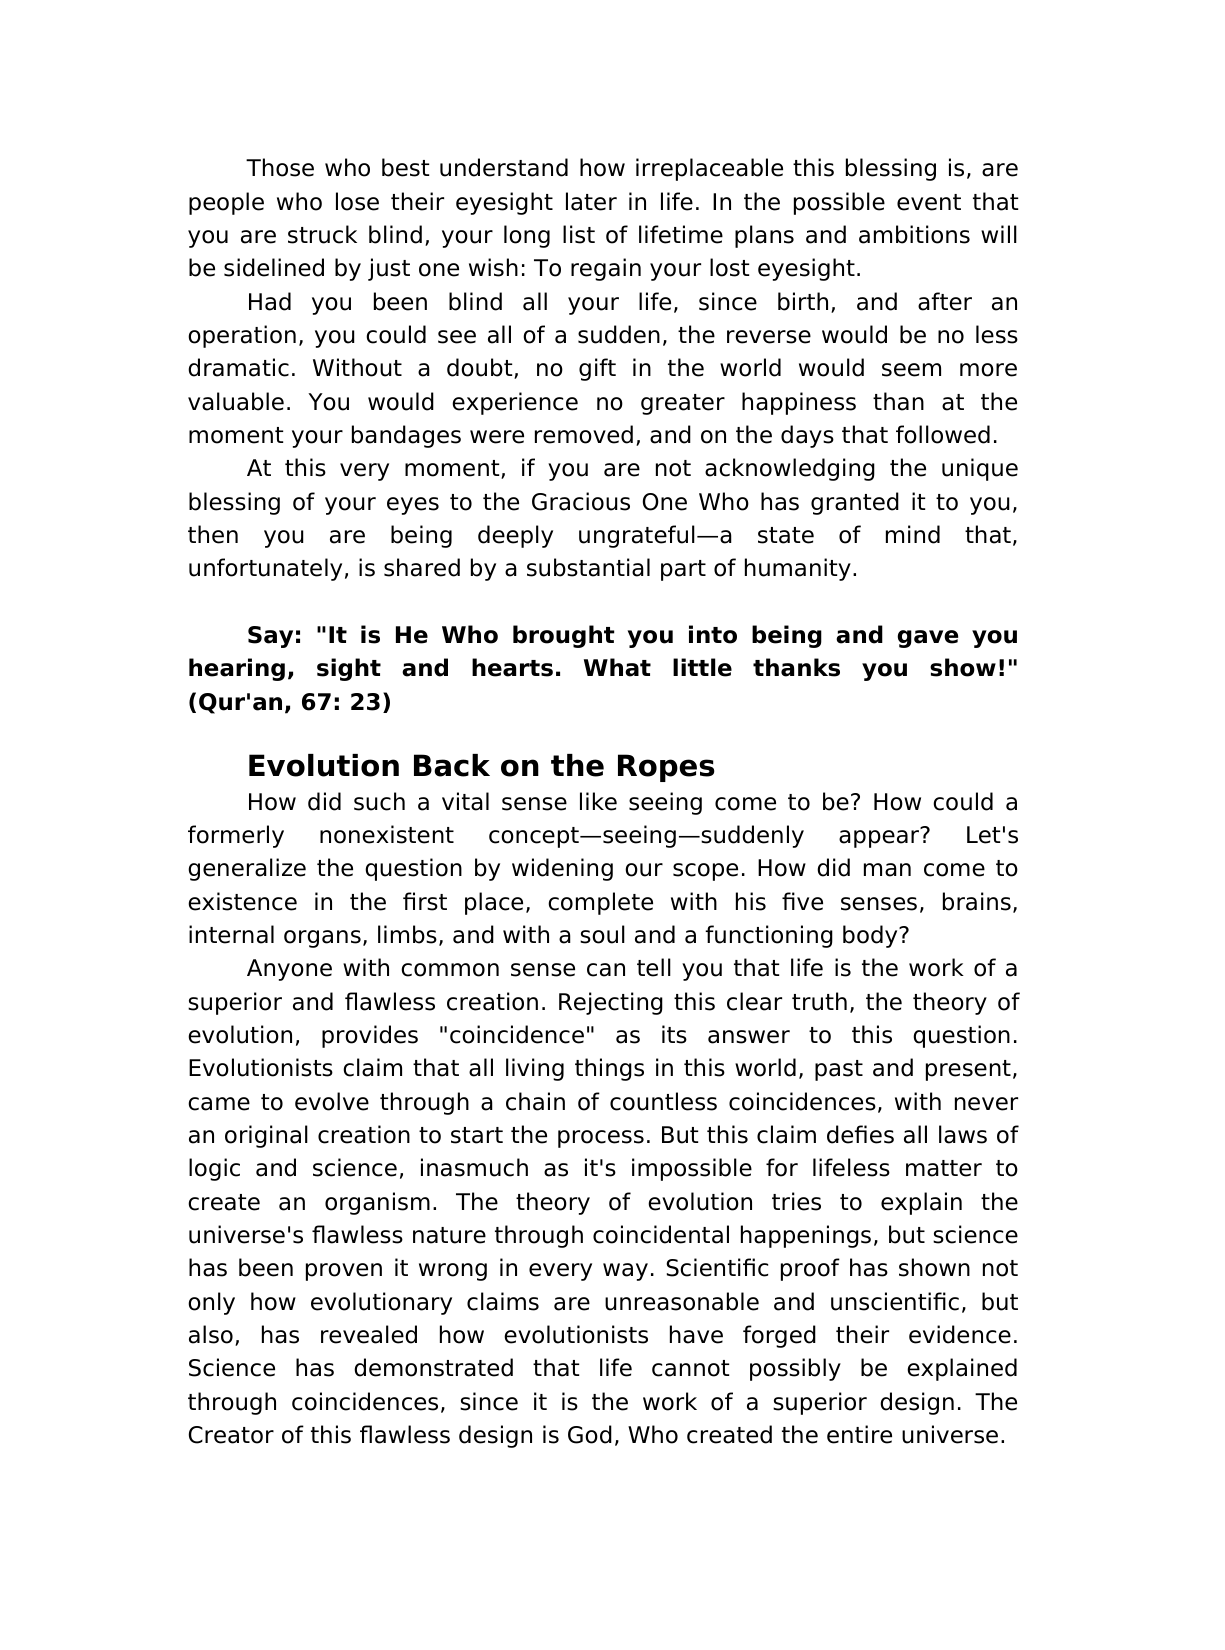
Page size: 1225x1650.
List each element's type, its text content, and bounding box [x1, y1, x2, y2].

text Evolution Back on the Ropes [187, 750, 1020, 783]
text Had you been blind all your life, since birth, and after an operation, you could see all of a sudden, the reverse would be no less dramatic. Without a doubt, no gift in the world would seem more valuable. You would experience no greater happiness than at the moment your bandages were removed, and on the days that followed. [187, 283, 1020, 450]
text Anyone with common sense can tell you that life is the work of a superior and flawless creation. Rejecting this clear truth, the theory of evolution, provides "coincidence" as its answer to this question. Evolutionists claim that all living things in this world, past and present, came to evolve through a chain of countless coincidences, with never an original creation to start the process. But this claim defies all laws of logic and science, inasmuch as it's impossible for lifeless matter to create an organism. The theory of evolution tries to explain the universe's flawless nature through coincidental happenings, but science has been proven it wrong in every way. Scientific proof has shown not only how evolutionary claims are unreasonable and unscientific, but also, has revealed how evolutionists have forged their evidence. Science has demonstrated that life cannot possibly be explained through coincidences, since it is the work of a superior design. The Creator of this flawless design is God, Who created the entire universe. [187, 950, 1020, 1450]
text Those who best understand how irreplaceable this blessing is, are people who lose their eyesight later in life. In the possible event that you are struck blind, your long list of lifetime plans and ambitions will be sidelined by just one wish: To regain your lost eyesight. [187, 150, 1020, 283]
text At this very moment, if you are not acknowledging the unique blessing of your eyes to the Gracious One Who has granted it to you, then you are being deeply ungrateful—a state of mind that, unfortunately, is shared by a substantial part of humanity. [187, 450, 1020, 583]
text Say: "It is He Who brought you into being and gave you hearing, sight and hearts. What little thanks you show!" (Qur'an, 67: 23) [187, 617, 1020, 717]
text How did such a vital sense like seeing come to be? How could a formerly nonexistent concept—seeing—suddenly appear? Let's generalize the question by widening our scope. How did man come to existence in the first place, complete with his five senses, brains, internal organs, limbs, and with a soul and a functioning body? [187, 783, 1020, 950]
